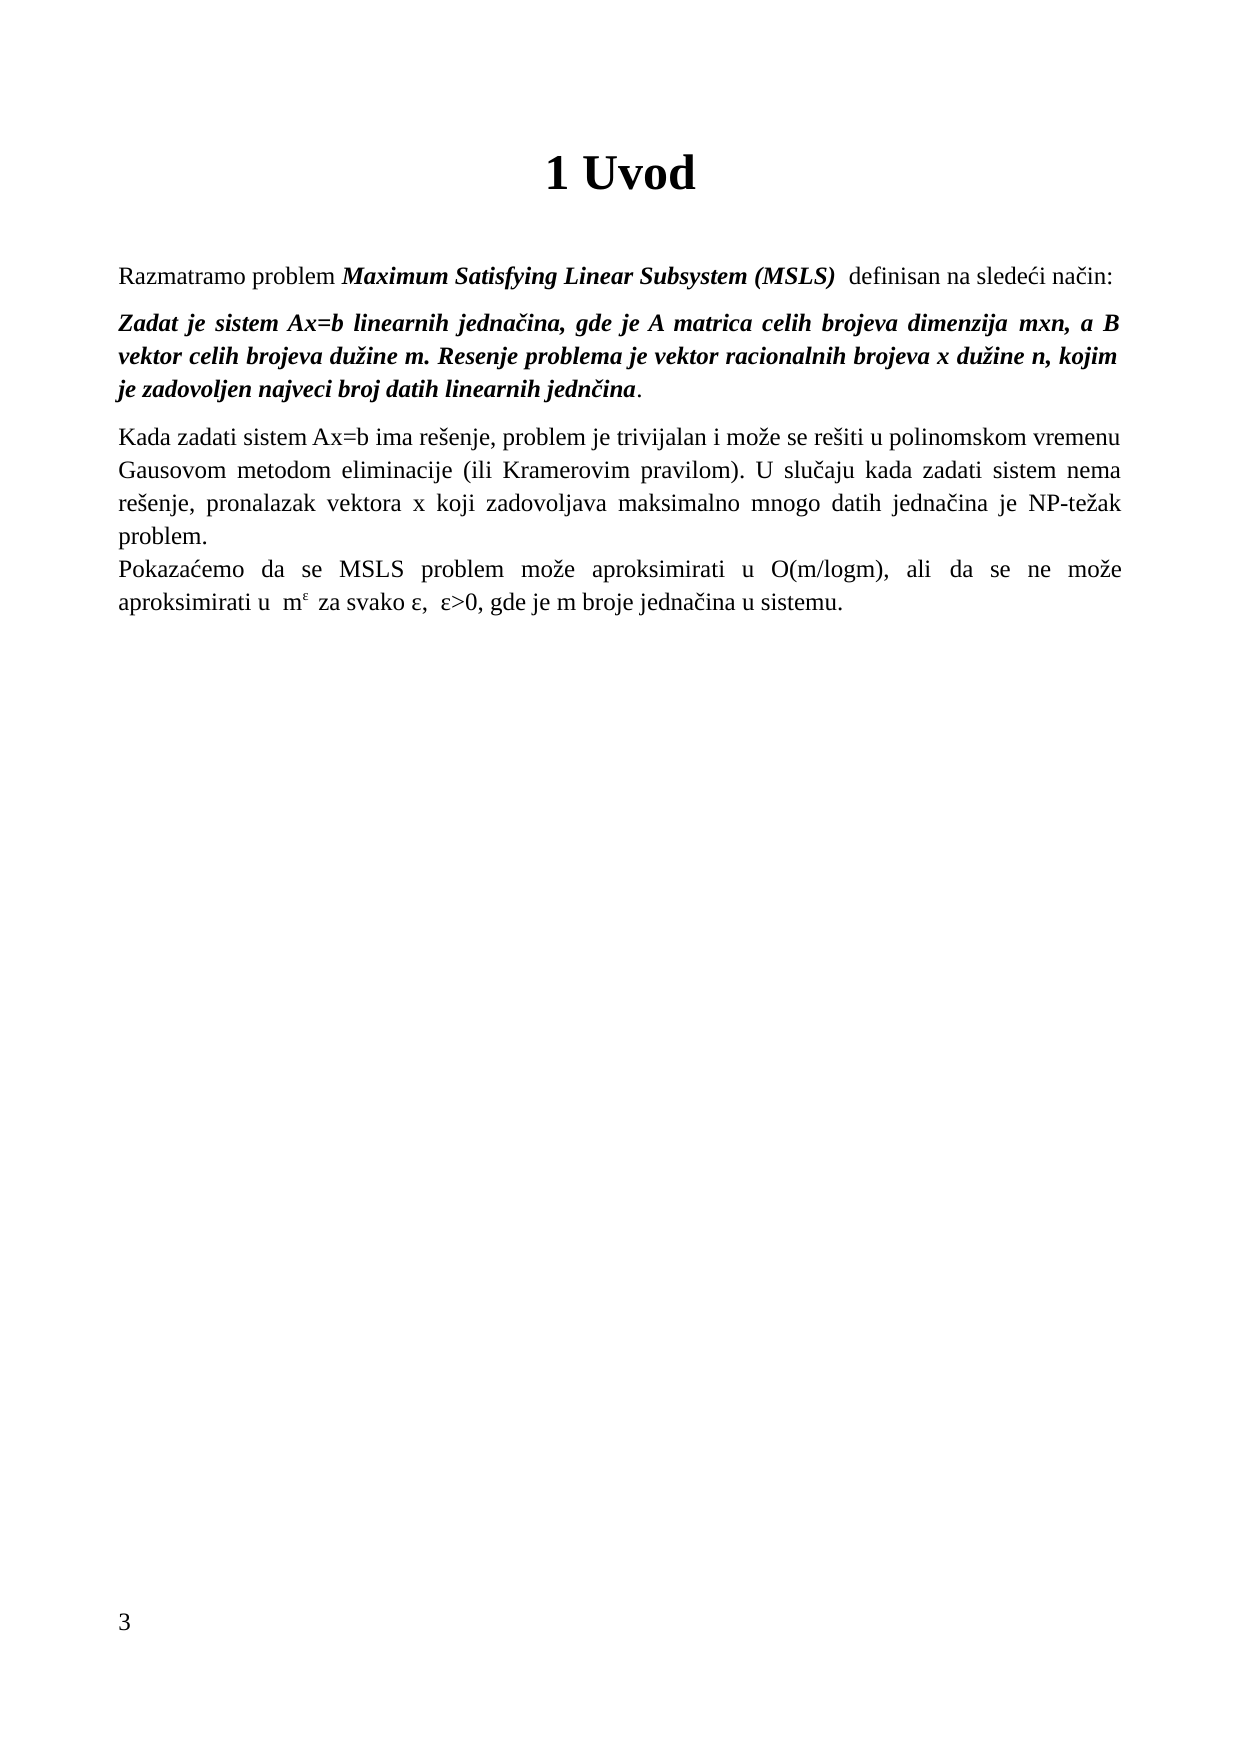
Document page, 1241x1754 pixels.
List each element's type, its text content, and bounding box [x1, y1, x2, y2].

subtitle 1 Uvod [118, 143, 1122, 201]
text Kada zadati sistem Ax=b ima rešenje, problem je trivijalan i može se rešiti u polinomskom vremenu Gausovom metodom eliminacije (ili Kramerovim pravilom). U slučaju kada zadati sistem nema rešenje, pronalazak vektora x koji zadovoljava maksimalno mnogo datih jednačina je NP-težak problem. Pokazaćemo da se MSLS problem može aproksimirati u O(m/logm), ali da se ne može aproksimirati u mε za svako ε, ε>0, gde je m broje jednačina u sistemu. [118, 422, 1122, 616]
text Razmatramo problem Maximum Satisfying Linear Subsystem (MSLS) definisan na sledeći način: [118, 261, 1122, 289]
text Zadat je sistem Ax=b linearnih jednačina, gde je A matrica celih brojeva dimenzija mxn, a B vektor celih brojeva dužine m. Resenje problema je vektor racionalnih brojeva x dužine n, kojim je zadovoljen najveci broj datih linearnih jednčina. [118, 308, 1122, 403]
